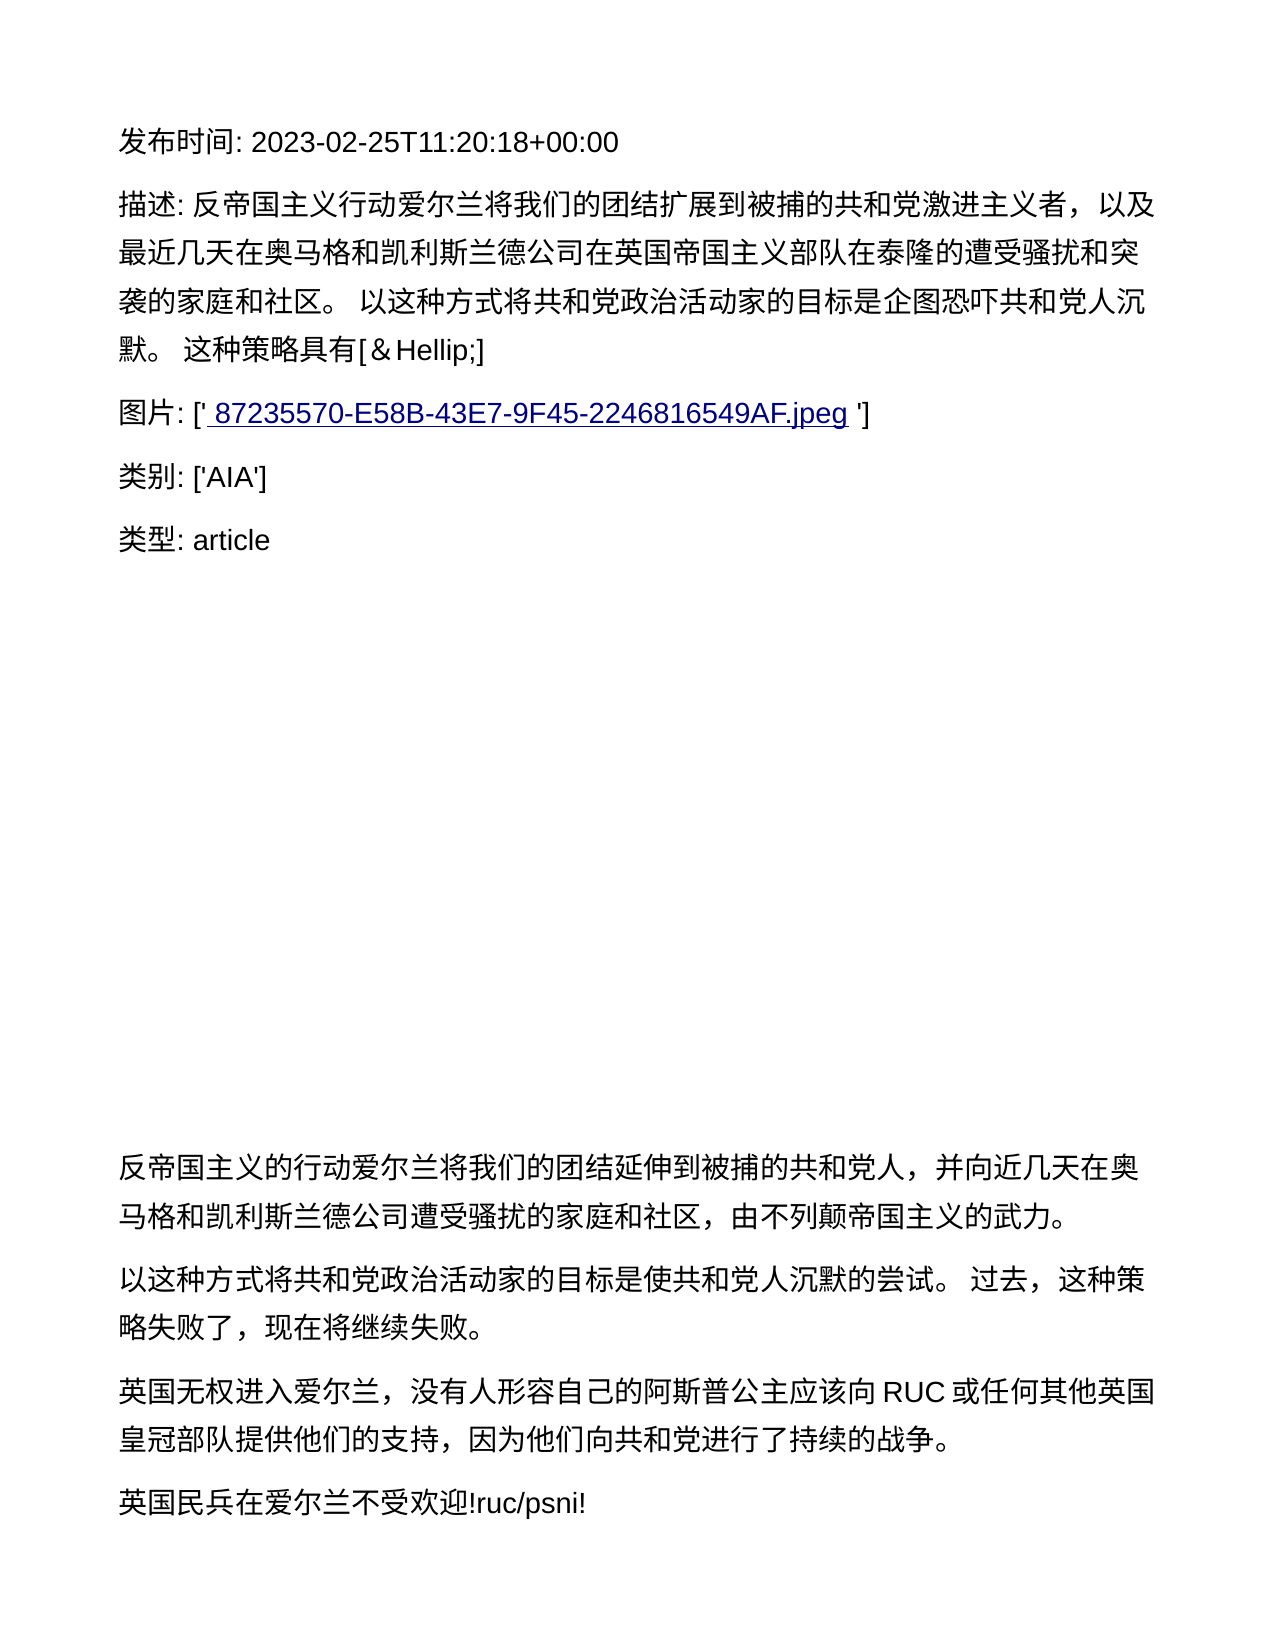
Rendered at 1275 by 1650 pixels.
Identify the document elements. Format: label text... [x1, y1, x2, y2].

text 发布时间: 2023-02-25T11:20:18+00:00 [118, 118, 1157, 160]
text 反帝国主义的行动爱尔兰将我们的团结延伸到被捕的共和党人，并向近几天在奥马格和凯利斯兰德公司遭受骚扰的家庭和社区，由不列颠帝国主义的武力。 [118, 579, 1157, 1236]
text 类别: ['AIA'] [118, 453, 1157, 495]
text 英国民兵在爱尔兰不受欢迎!ruc/psni! [118, 1480, 1157, 1522]
text 图片: [' 87235570-E58B-43E7-9F45-2246816549AF.jpeg '] [118, 390, 1157, 432]
text 类型: article [118, 516, 1157, 558]
text 英国无权进入爱尔兰，没有人形容自己的阿斯普公主应该向RUC或任何其他英国皇冠部队提供他们的支持，因为他们向共和党进行了持续的战争。 [118, 1368, 1157, 1459]
text 以这种方式将共和党政治活动家的目标是使共和党人沉默的尝试。 过去，这种策略失败了，现在将继续失败。 [118, 1256, 1157, 1347]
text 描述: 反帝国主义行动爱尔兰将我们的团结扩展到被捕的共和党激进主义者，以及最近几天在奥马格和凯利斯兰德公司在英国帝国主义部队在泰隆的遭受骚扰和突袭的家庭和社区。 以这种方式将共和党政治活动家的目标是企图恐吓共和党人沉默。 这种策略具有[＆Hellip;] [118, 181, 1157, 369]
